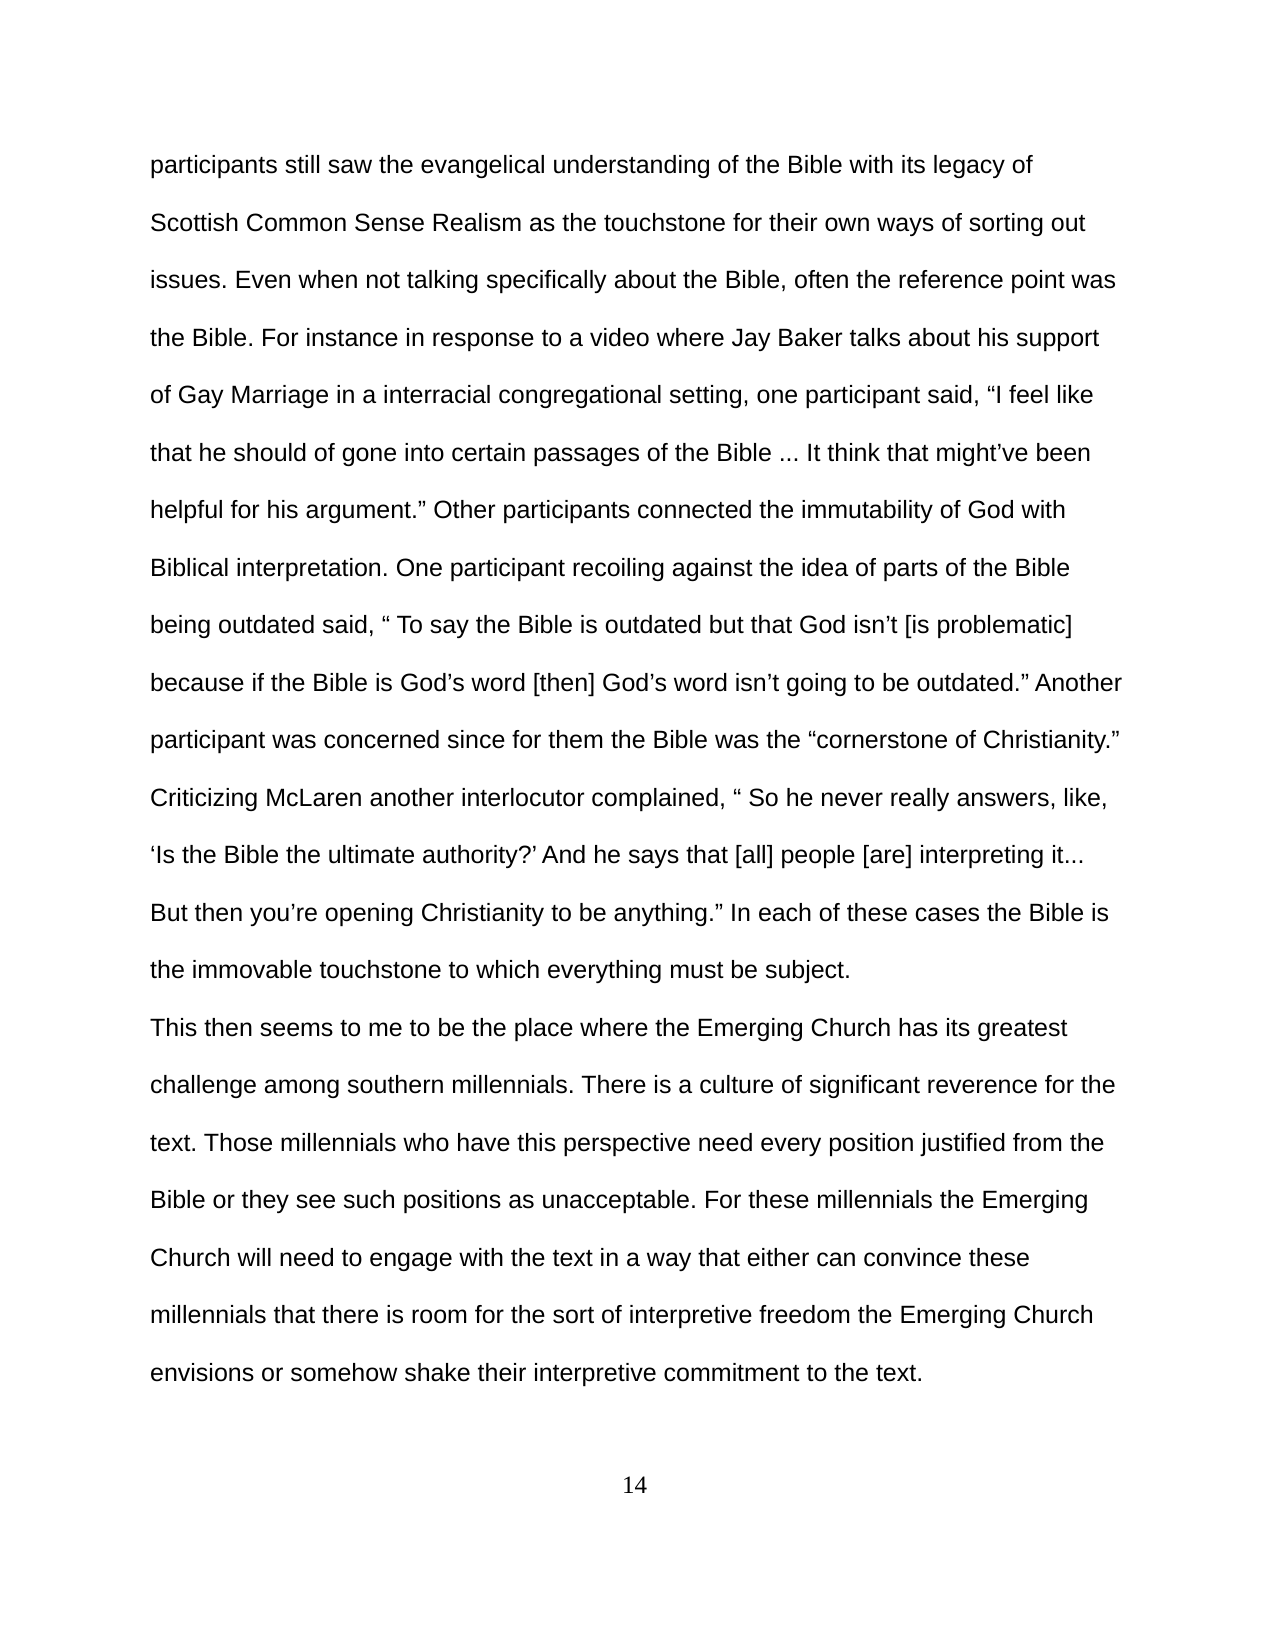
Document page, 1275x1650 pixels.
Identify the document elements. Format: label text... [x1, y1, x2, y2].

text participants still saw the evangelical understanding of the Bible with its legacy of Scottish Common Sense Realism as the touchstone for their own ways of sorting out issues. Even when not talking specifically about the Bible, often the reference point was the Bible. For instance in response to a video where Jay Baker talks about his support of Gay Marriage in a interracial congregational setting, one participant said, “I feel like that he should of gone into certain passages of the Bible ... It think that might’ve been helpful for his argument.” Other participants connected the immutability of God with Biblical interpretation. One participant recoiling against the idea of parts of the Bible being outdated said, “ To say the Bible is outdated but that God isn’t [is problematic] because if the Bible is God’s word [then] God’s word isn’t going to be outdated.” Another participant was concerned since for them the Bible was the “cornerstone of Christianity.” Criticizing McLaren another interlocutor complained, “ So he never really answers, like, ‘Is the Bible the ultimate authority?’ And he says that [all] people [are] interpreting it... But then you’re opening Christianity to be anything.” In each of these cases the Bible is the immovable touchstone to which everything must be subject. This then seems to me to be the place where the Emerging Church has its greatest challenge among southern millennials. There is a culture of significant reverence for the text. Those millennials who have this perspective need every position justified from the Bible or they see such positions as unacceptable. For these millennials the Emerging Church will need to engage with the text in a way that either can convince these millennials that there is room for the sort of interpretive freedom the Emerging Church envisions or somehow shake their interpretive commitment to the text. [150, 150, 1125, 1386]
